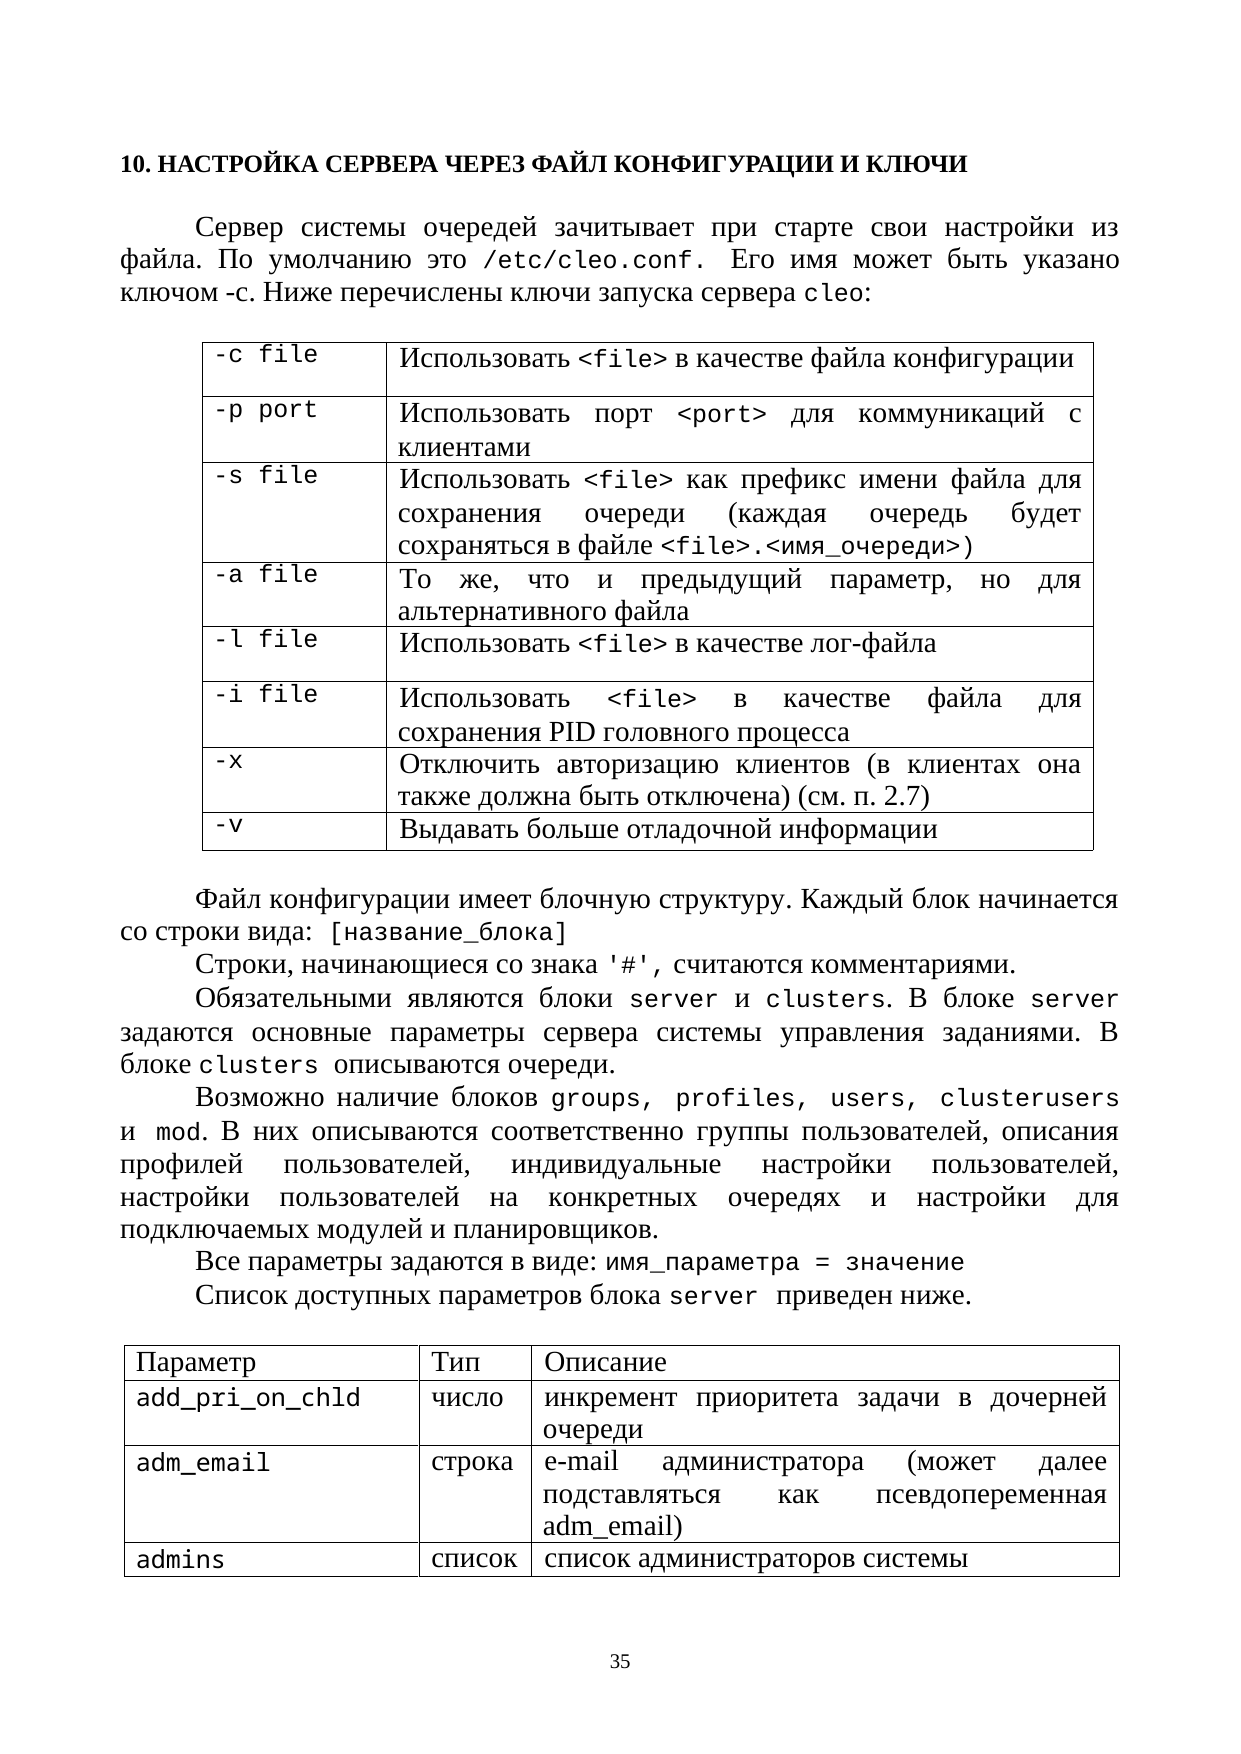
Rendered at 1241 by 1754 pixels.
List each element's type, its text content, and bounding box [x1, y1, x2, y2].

table_cell -s file [203, 463, 386, 562]
text Все параметры задаются в виде: имя_параметра = значение [120, 1245, 1120, 1278]
table_cell Отключить авторизацию клиентов (в клиентах она также должна быть отключена) (см. п. 2.7) [387, 748, 1093, 812]
table_cell admins [125, 1543, 418, 1576]
table_cell e-mail администратора (может далее подставляться как псевдопеременная adm_email) [532, 1446, 1119, 1542]
text Файл конфигурации имеет блочную структуру. Каждый блок начинается со строки вида: [название_блока] [120, 882, 1120, 948]
table_header Параметр [125, 1346, 418, 1380]
text Возможно наличие блоков groups, profiles, users, clusterusers и mod. В них описываются соответственно группы пользователей, описания профилей пользователей, индивидуальные настройки пользователей, настройки пользователей на конкретных очередях и настройки для подключаемых модулей и планировщиков. [120, 1081, 1120, 1245]
table_cell add_pri_on_chld [125, 1381, 418, 1445]
table_cell -i file [203, 682, 386, 747]
table_cell Использовать <file> в качестве лог-файла [387, 627, 1093, 681]
text Строки, начинающиеся со знака '#', считаются комментариями. [120, 948, 1120, 981]
table_cell список [420, 1543, 531, 1576]
table_header Использовать <file> в качестве файла конфигурации [387, 343, 1093, 396]
table_cell -p port [203, 397, 386, 462]
table_cell -v [203, 813, 386, 850]
table_header Тип [420, 1346, 531, 1380]
table_cell строка [420, 1446, 531, 1542]
table_cell -a file [203, 563, 386, 626]
text Список доступных параметров блока server приведен ниже. [120, 1278, 1120, 1313]
table_cell Использовать <file> как префикс имени файла для сохранения очереди (каждая очередь будет сохраняться в файле <file>.<имя_очереди>) [387, 463, 1093, 562]
table_cell adm_email [125, 1446, 418, 1542]
table_cell инкремент приоритета задачи в дочерней очереди [532, 1381, 1119, 1445]
table_header Описание [532, 1346, 1119, 1380]
table_cell То же, что и предыдущий параметр, но для альтернативного файла [387, 563, 1093, 626]
table_cell список администраторов системы [532, 1543, 1119, 1576]
table_cell Использовать порт <port> для коммуникаций с клиентами [387, 397, 1093, 462]
text Обязательными являются блоки server и clusters. В блоке server задаются основные параметры сервера системы управления заданиями. В блоке clusters описываются очереди. [120, 981, 1120, 1081]
table_header -c file [203, 343, 386, 396]
table_cell Выдавать больше отладочной информации [387, 813, 1093, 850]
table_cell -x [203, 748, 386, 812]
text Сервер системы очередей зачитывает при старте свои настройки из файла. По умолчанию это /etc/cleo.conf. Его имя может быть указано ключом -c. Ниже перечислены ключи запуска сервера cleo: [120, 210, 1120, 309]
table_cell Использовать <file> в качестве файла для сохранения PID головного процесса [387, 682, 1093, 747]
table_cell -l file [203, 627, 386, 681]
table_cell число [420, 1381, 531, 1445]
subtitle Настройка сервера через файл конфигурации и ключи [120, 150, 1120, 178]
